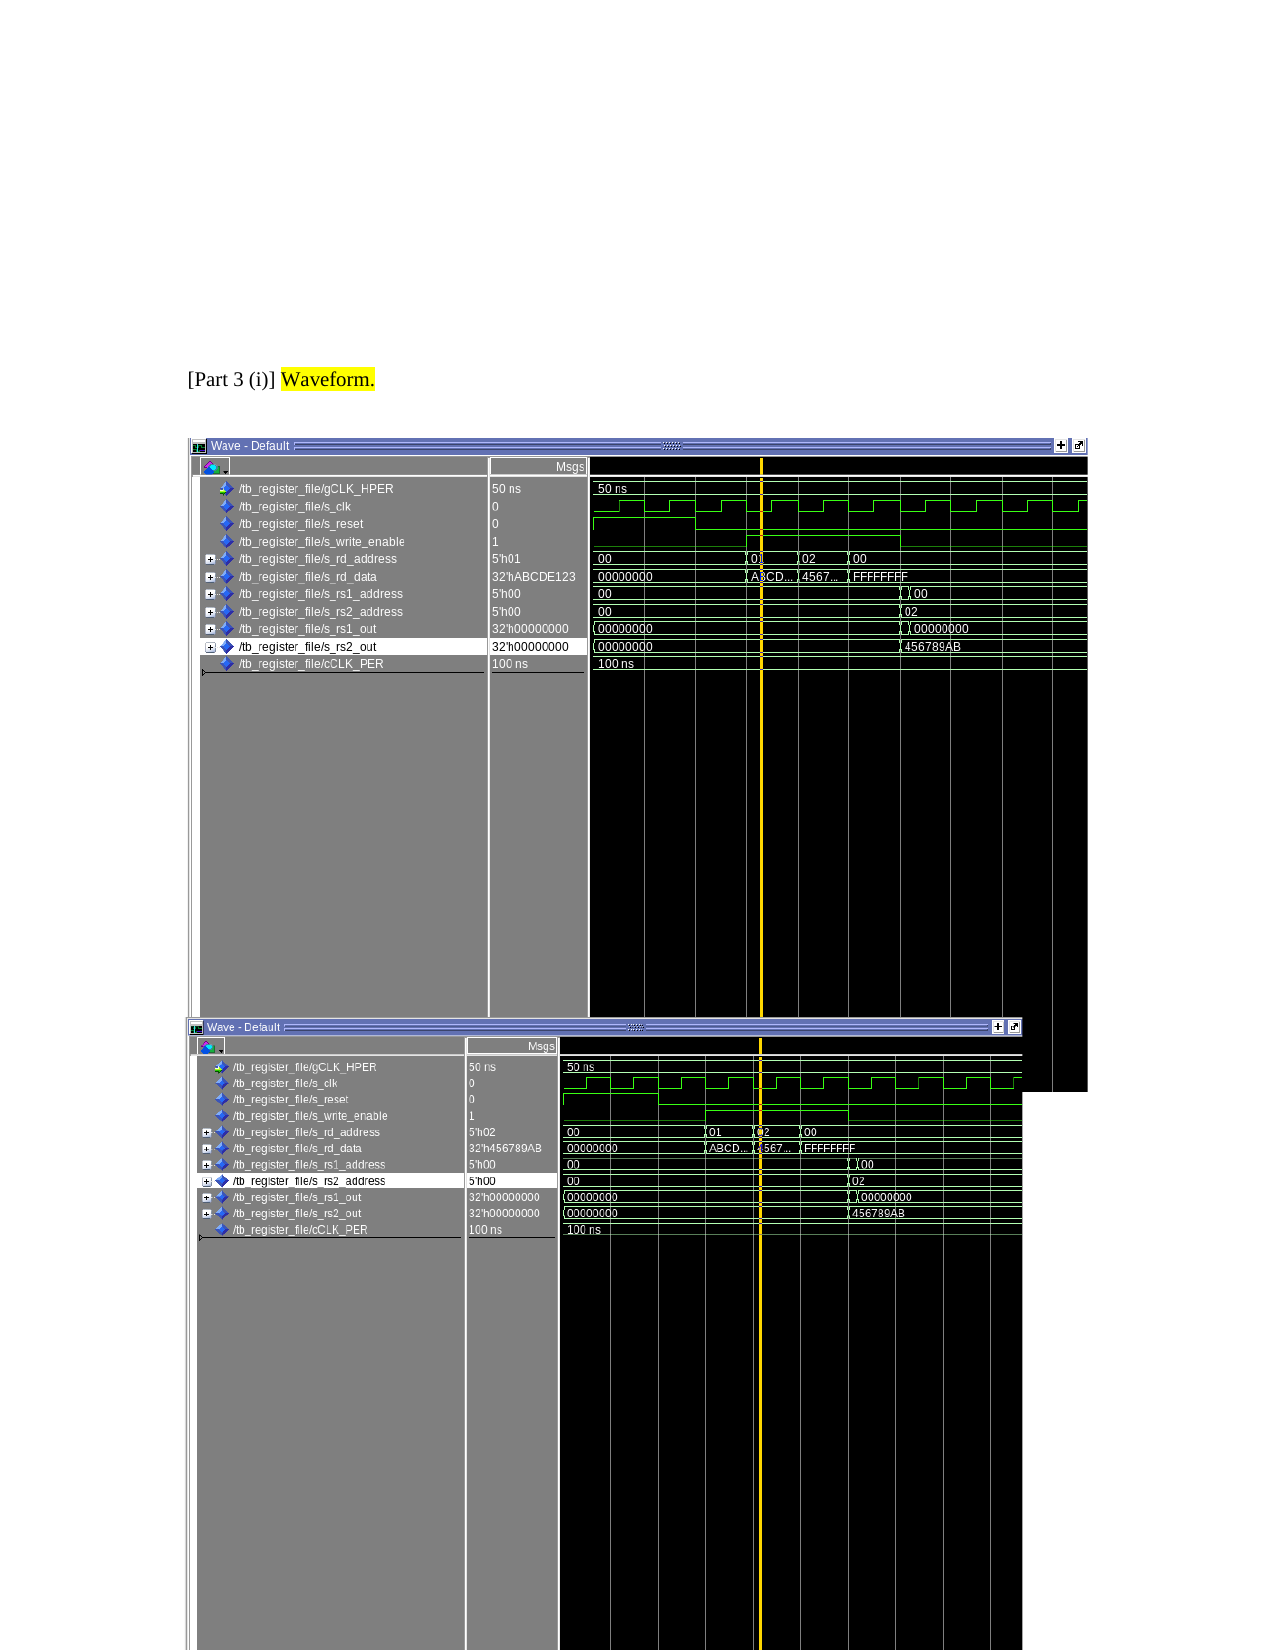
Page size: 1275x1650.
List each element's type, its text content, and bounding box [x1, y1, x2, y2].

picture [184, 438, 1088, 1650]
text [Part 3 (i)] Waveform. [187, 367, 1087, 391]
